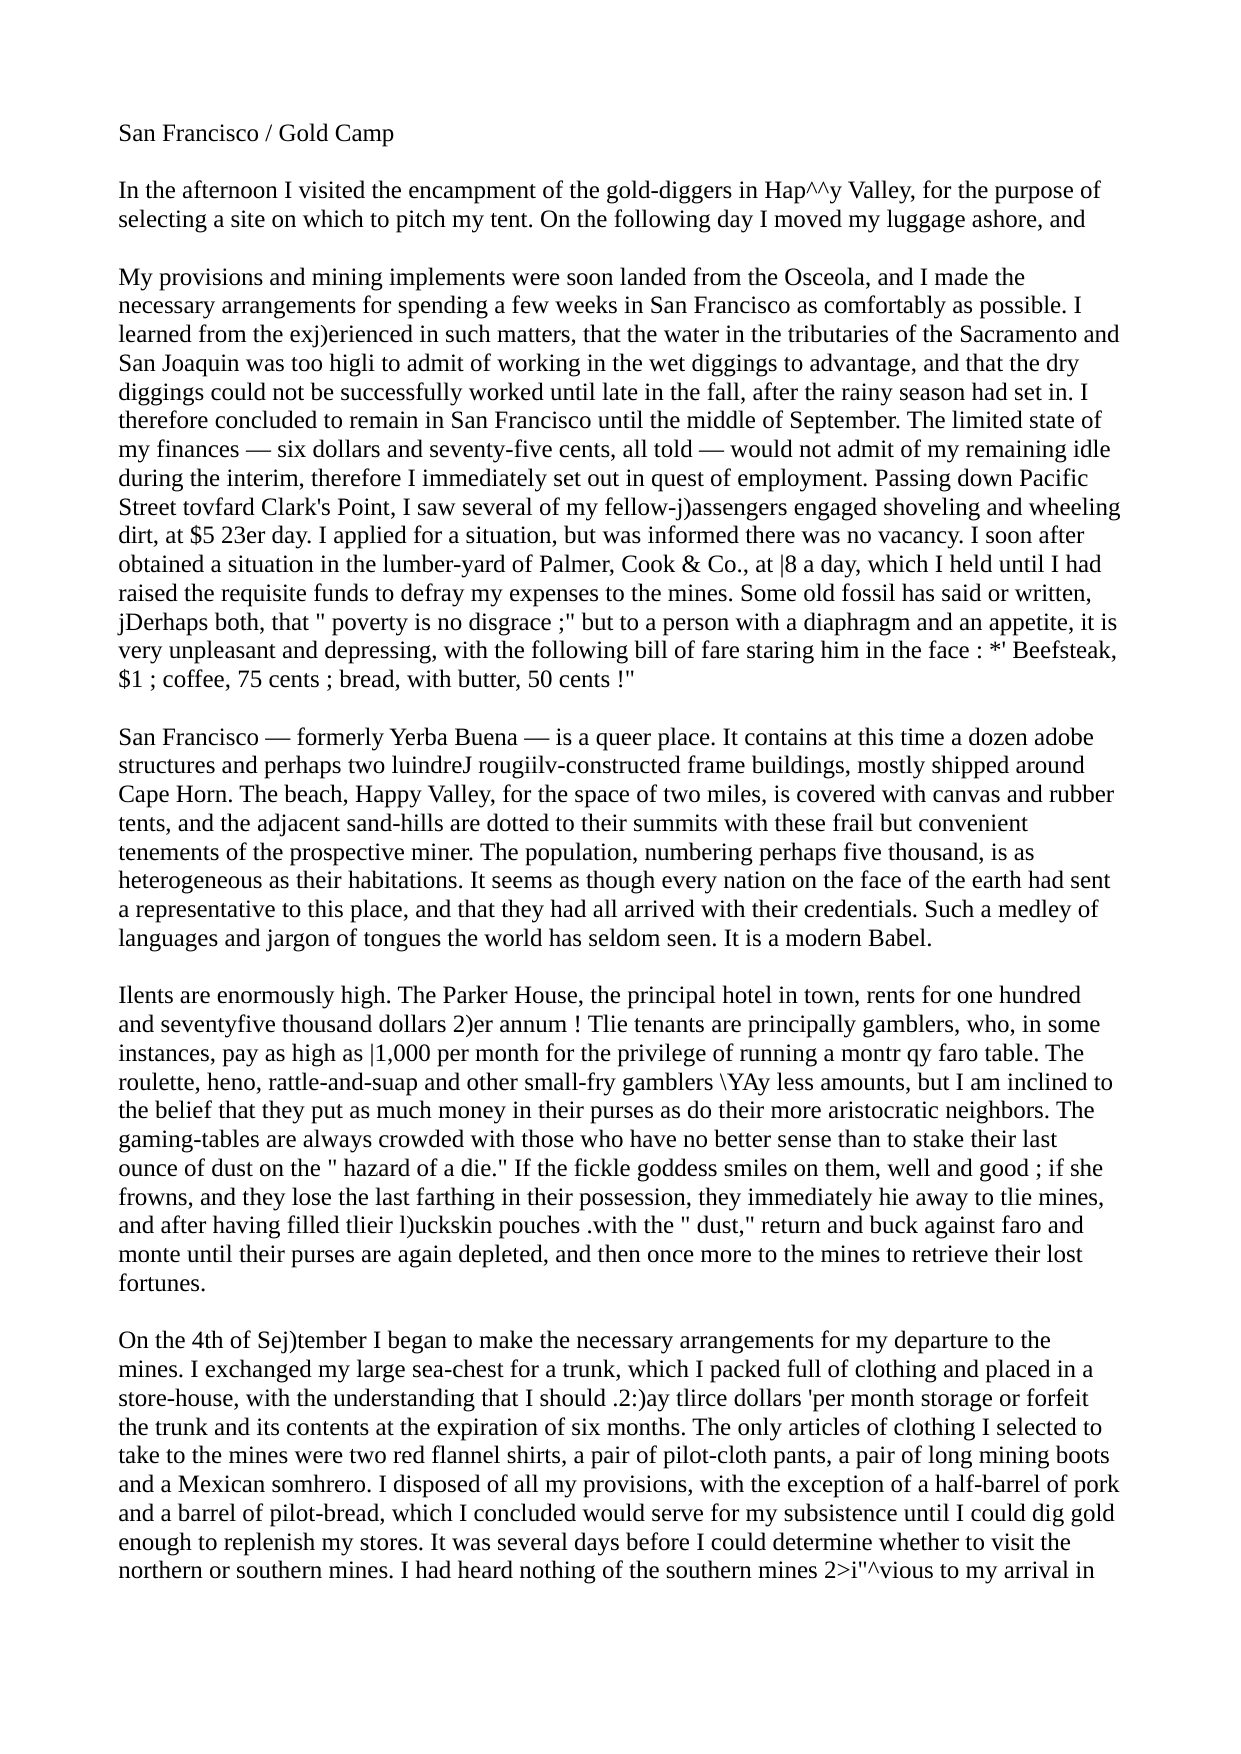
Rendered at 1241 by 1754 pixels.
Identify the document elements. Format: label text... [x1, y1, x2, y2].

text In the afternoon I visited the encampment of the gold-diggers in Hap^^y Valley, for the purpose of selecting a site on which to pitch my tent. On the following day I moved my luggage ashore, and [118, 176, 1122, 233]
text My provisions and mining implements were soon landed from the Osceola, and I made the necessary arrangements for spending a few weeks in San Francisco as comfortably as possible. I learned from the exj)erienced in such matters, that the water in the tributaries of the Sacramento and San Joaquin was too higli to admit of working in the wet diggings to advantage, and that the dry diggings could not be successfully worked until late in the fall, after the rainy season had set in. I therefore concluded to remain in San Francisco until the middle of September. The limited state of my finances — six dollars and seventy-five cents, all told — would not admit of my remaining idle during the interim, therefore I immediately set out in quest of employment. Passing down Pacific Street tovfard Clark's Point, I saw several of my fellow-j)assengers engaged shoveling and wheeling dirt, at $5 23er day. I applied for a situation, but was informed there was no vacancy. I soon after obtained a situation in the lumber-yard of Palmer, Cook & Co., at |8 a day, which I held until I had raised the requisite funds to defray my expenses to the mines. Some old fossil has said or written, jDerhaps both, that " poverty is no disgrace ;" but to a person with a diaphragm and an appetite, it is very unpleasant and depressing, with the following bill of fare staring him in the face : *' Beefsteak, $1 ; coffee, 75 cents ; bread, with butter, 50 cents !" [118, 262, 1122, 693]
text structures and perhaps two luindreJ rougiilv-constructed frame buildings, mostly shipped around Cape Horn. The beach, Happy Valley, for the space of two miles, is covered with canvas and rubber tents, and the adjacent sand-hills are dotted to their summits with these frail but convenient tenements of the prospective miner. The population, numbering perhaps five thousand, is as heterogeneous as their habitations. It seems as though every nation on the face of the earth had sent a representative to this place, and that they had all arrived with their credentials. Such a medley of languages and jargon of tongues the world has seldom seen. It is a modern Babel. [118, 751, 1122, 952]
text San Francisco / Gold Camp [118, 118, 1122, 147]
text San Francisco — formerly Yerba Buena — is a queer place. It contains at this time a dozen adobe [118, 722, 1122, 751]
text On the 4th of Sej)tember I began to make the necessary arrangements for my departure to the mines. I exchanged my large sea-chest for a trunk, which I packed full of clothing and placed in a store-house, with the understanding that I should .2:)ay tlirce dollars 'per month storage or forfeit the trunk and its contents at the expiration of six months. The only articles of clothing I selected to take to the mines were two red flannel shirts, a pair of pilot-cloth pants, a pair of long mining boots and a Mexican somhrero. I disposed of all my provisions, with the exception of a half-barrel of pork and a barrel of pilot-bread, which I concluded would serve for my subsistence until I could dig gold enough to replenish my stores. It was several days before I could determine whether to visit the northern or southern mines. I had heard nothing of the southern mines 2>i"^vious to my arrival in [118, 1326, 1122, 1584]
text Ilents are enormously high. The Parker House, the principal hotel in town, rents for one hundred and seventyfive thousand dollars 2)er annum ! Tlie tenants are principally gamblers, who, in some instances, pay as high as |1,000 per month for the privilege of running a montr qy faro table. The roulette, heno, rattle-and-suap and other small-fry gamblers \YAy less amounts, but I am inclined to the belief that they put as much money in their purses as do their more aristocratic neighbors. The gaming-tables are always crowded with those who have no better sense than to stake their last ounce of dust on the " hazard of a die." If the fickle goddess smiles on them, well and good ; if she frowns, and they lose the last farthing in their possession, they immediately hie away to tlie mines, and after having filled tlieir l)uckskin pouches .with the " dust," return and buck against faro and monte until their purses are again depleted, and then once more to the mines to retrieve their lost fortunes. [118, 981, 1122, 1297]
